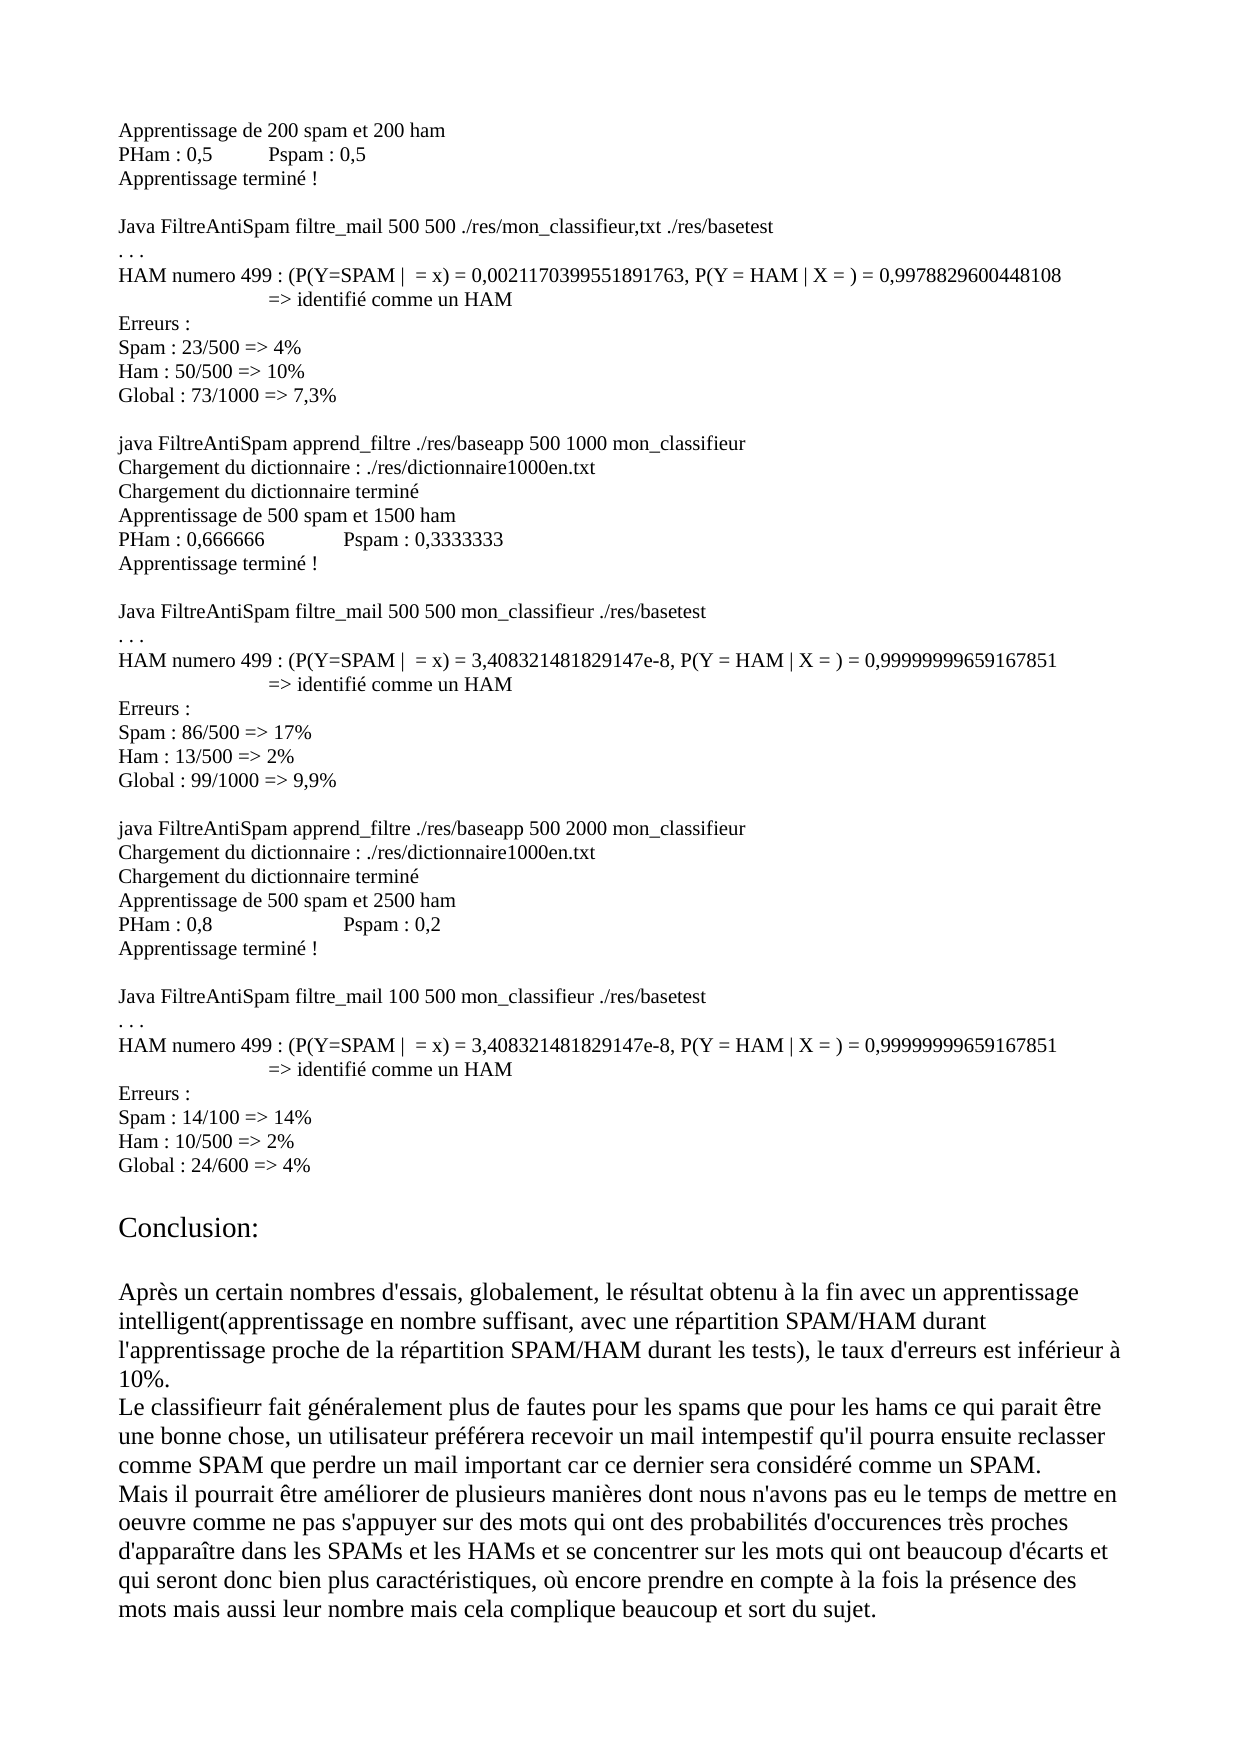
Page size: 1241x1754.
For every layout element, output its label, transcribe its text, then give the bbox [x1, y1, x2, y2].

text Global : 73/1000 => 7,3% [118, 383, 1122, 407]
text . . . [118, 1008, 1122, 1032]
text Spam : 23/500 => 4% [118, 335, 1122, 359]
text HAM numero 499 : (P(Y=SPAM | = x) = 3,408321481829147e-8, P(Y = HAM | X = ) = 0,99999999659167851 [118, 647, 1122, 672]
text Après un certain nombres d'essais, globalement, le résultat obtenu à la fin avec un apprentissage intelligent(apprentissage en nombre suffisant, avec une répartition SPAM/HAM durant l'apprentissage proche de la répartition SPAM/HAM durant les tests), le taux d'erreurs est inférieur à 10%. [118, 1277, 1122, 1392]
text Apprentissage terminé ! [118, 936, 1122, 960]
text Mais il pourrait être améliorer de plusieurs manières dont nous n'avons pas eu le temps de mettre en oeuvre comme ne pas s'appuyer sur des mots qui ont des probabilités d'occurences très proches d'apparaître dans les SPAMs et les HAMs et se concentrer sur les mots qui ont beaucoup d'écarts et qui seront donc bien plus caractéristiques, où encore prendre en compte à la fois la présence des mots mais aussi leur nombre mais cela complique beaucoup et sort du sujet. [118, 1479, 1122, 1622]
text Global : 99/1000 => 9,9% [118, 768, 1122, 792]
text Apprentissage de 500 spam et 1500 ham [118, 503, 1122, 527]
text Global : 24/600 => 4% [118, 1153, 1122, 1177]
text Apprentissage de 200 spam et 200 ham [118, 118, 1122, 142]
text Ham : 10/500 => 2% [118, 1129, 1122, 1153]
text PHam : 0,666666 Pspam : 0,3333333 [118, 527, 1122, 551]
text Java FiltreAntiSpam filtre_mail 100 500 mon_classifieur ./res/basetest [118, 984, 1122, 1008]
text PHam : 0,5 Pspam : 0,5 [118, 142, 1122, 166]
text . . . [118, 623, 1122, 647]
text Conclusion: [118, 1210, 1122, 1244]
text Spam : 86/500 => 17% [118, 720, 1122, 744]
text PHam : 0,8 Pspam : 0,2 [118, 912, 1122, 936]
text Chargement du dictionnaire : ./res/dictionnaire1000en.txt [118, 840, 1122, 864]
text HAM numero 499 : (P(Y=SPAM | = x) = 0,0021170399551891763, P(Y = HAM | X = ) = 0,9978829600448108 [118, 262, 1122, 287]
text java FiltreAntiSpam apprend_filtre ./res/baseapp 500 2000 mon_classifieur [118, 816, 1122, 840]
text => identifié comme un HAM [118, 672, 1122, 696]
text Ham : 13/500 => 2% [118, 744, 1122, 768]
text Chargement du dictionnaire : ./res/dictionnaire1000en.txt [118, 455, 1122, 479]
text Erreurs : [118, 696, 1122, 720]
text Apprentissage terminé ! [118, 166, 1122, 190]
text HAM numero 499 : (P(Y=SPAM | = x) = 3,408321481829147e-8, P(Y = HAM | X = ) = 0,99999999659167851 [118, 1032, 1122, 1057]
text Erreurs : [118, 311, 1122, 335]
text Le classifieurr fait généralement plus de fautes pour les spams que pour les hams ce qui parait être une bonne chose, un utilisateur préférera recevoir un mail intempestif qu'il pourra ensuite reclasser comme SPAM que perdre un mail important car ce dernier sera considéré comme un SPAM. [118, 1392, 1122, 1479]
text Chargement du dictionnaire terminé [118, 479, 1122, 503]
text . . . [118, 238, 1122, 262]
text java FiltreAntiSpam apprend_filtre ./res/baseapp 500 1000 mon_classifieur [118, 431, 1122, 455]
text Chargement du dictionnaire terminé [118, 864, 1122, 888]
text Ham : 50/500 => 10% [118, 359, 1122, 383]
text => identifié comme un HAM [118, 287, 1122, 311]
text => identifié comme un HAM [118, 1057, 1122, 1081]
text Java FiltreAntiSpam filtre_mail 500 500 mon_classifieur ./res/basetest [118, 599, 1122, 623]
text Apprentissage terminé ! [118, 551, 1122, 575]
text Apprentissage de 500 spam et 2500 ham [118, 888, 1122, 912]
text Erreurs : [118, 1081, 1122, 1105]
text Spam : 14/100 => 14% [118, 1105, 1122, 1129]
text Java FiltreAntiSpam filtre_mail 500 500 ./res/mon_classifieur,txt ./res/basetest [118, 214, 1122, 238]
